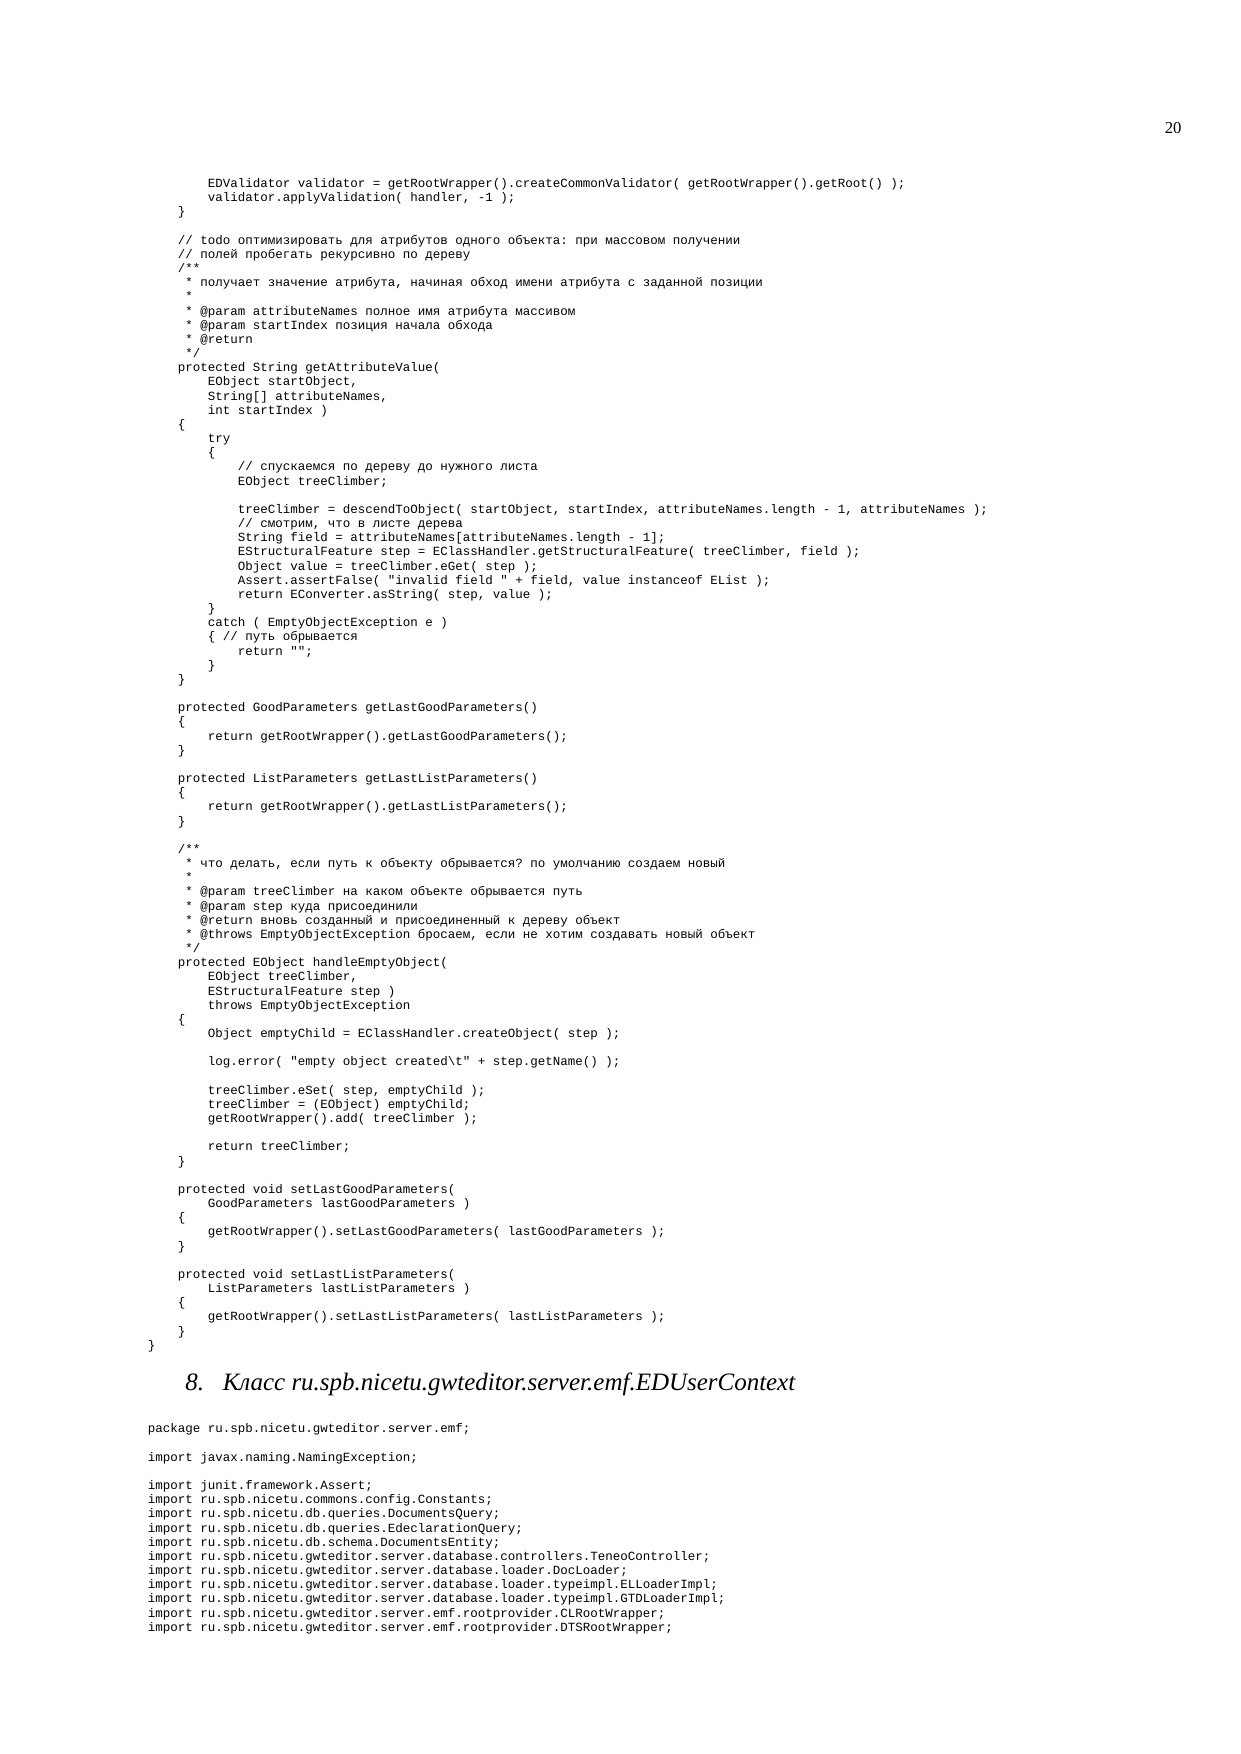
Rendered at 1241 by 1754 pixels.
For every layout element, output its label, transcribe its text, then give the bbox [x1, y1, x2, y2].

text validator.applyValidation( handler, -1 ); [148, 191, 1181, 205]
text } [148, 1239, 1181, 1254]
text * @return вновь созданный и присоединенный к дереву объект [148, 914, 1181, 928]
text treeClimber = descendToObject( startObject, startIndex, attributeNames.length - 1, attributeNames ); [148, 503, 1181, 517]
text catch ( EmptyObjectException e ) [148, 616, 1181, 630]
text { [148, 1013, 1181, 1027]
text Assert.assertFalse( "invalid field " + field, value instanceof EList ); [148, 574, 1181, 588]
text String field = attributeNames[attributeNames.length - 1]; [148, 531, 1181, 545]
text protected void setLastGoodParameters( [148, 1183, 1181, 1197]
text return ""; [148, 644, 1181, 659]
text protected void setLastListParameters( [148, 1268, 1181, 1282]
text { [148, 446, 1181, 460]
text return treeClimber; [148, 1140, 1181, 1154]
text */ [148, 347, 1181, 361]
text } [148, 602, 1181, 616]
text { [148, 715, 1181, 729]
text } [148, 1324, 1181, 1339]
text return getRootWrapper().getLastListParameters(); [148, 800, 1181, 814]
text { [148, 1211, 1181, 1225]
text protected EObject handleEmptyObject( [148, 956, 1181, 970]
text getRootWrapper().add( treeClimber ); [148, 1112, 1181, 1126]
text */ [148, 942, 1181, 956]
text import ru.spb.nicetu.commons.config.Constants; [148, 1493, 1181, 1507]
text package ru.spb.nicetu.gwteditor.server.emf; [148, 1422, 1181, 1437]
text } [148, 1339, 1181, 1353]
text // полей пробегать рекурсивно по дереву [148, 248, 1181, 262]
text } [148, 744, 1181, 758]
text { [148, 1296, 1181, 1310]
text protected GoodParameters getLastGoodParameters() [148, 701, 1181, 715]
text EDValidator validator = getRootWrapper().createCommonValidator( getRootWrapper().getRoot() ); [148, 177, 1181, 191]
text treeClimber = (EObject) emptyChild; [148, 1098, 1181, 1112]
text * @throws EmptyObjectException бросаем, если не хотим создавать новый объект [148, 928, 1181, 942]
text } [148, 1154, 1181, 1169]
text // todo оптимизировать для атрибутов одного объекта: при массовом получении [148, 234, 1181, 248]
text EStructuralFeature step ) [148, 984, 1181, 999]
text * @param attributeNames полное имя атрибута массивом [148, 304, 1181, 319]
text } [148, 673, 1181, 687]
text import ru.spb.nicetu.gwteditor.server.database.loader.DocLoader; [148, 1564, 1181, 1578]
text * @param startIndex позиция начала обхода [148, 319, 1181, 333]
text import ru.spb.nicetu.db.queries.EdeclarationQuery; [148, 1522, 1181, 1536]
text } [148, 659, 1181, 673]
text EObject treeClimber, [148, 970, 1181, 984]
text * [148, 871, 1181, 885]
text { [148, 786, 1181, 800]
text GoodParameters lastGoodParameters ) [148, 1197, 1181, 1211]
text } [148, 814, 1181, 829]
text { [148, 418, 1181, 432]
text * @param step куда присоединили [148, 899, 1181, 914]
text * что делать, если путь к объекту обрывается? по умолчанию создаем новый [148, 857, 1181, 871]
text try [148, 432, 1181, 446]
text import ru.spb.nicetu.gwteditor.server.database.loader.typeimpl.ELLoaderImpl; [148, 1578, 1181, 1592]
text import ru.spb.nicetu.gwteditor.server.emf.rootprovider.CLRootWrapper; [148, 1607, 1181, 1621]
text String[] attributeNames, [148, 389, 1181, 404]
text // спускаемся по дереву до нужного листа [148, 460, 1181, 474]
text getRootWrapper().setLastListParameters( lastListParameters ); [148, 1310, 1181, 1324]
text Object value = treeClimber.eGet( step ); [148, 559, 1181, 574]
text /** [148, 843, 1181, 857]
text ListParameters lastListParameters ) [148, 1282, 1181, 1296]
text import ru.spb.nicetu.gwteditor.server.database.controllers.TeneoController; [148, 1550, 1181, 1564]
text getRootWrapper().setLastGoodParameters( lastGoodParameters ); [148, 1225, 1181, 1239]
text return EConverter.asString( step, value ); [148, 588, 1181, 602]
text * [148, 290, 1181, 304]
text * получает значение атрибута, начиная обход имени атрибута с заданной позиции [148, 276, 1181, 290]
text int startIndex ) [148, 404, 1181, 418]
list Класс ru.spb.nicetu.gwteditor.server.emf.EDUserContext [185, 1367, 1181, 1396]
text protected String getAttributeValue( [148, 361, 1181, 375]
text } [148, 205, 1181, 219]
text log.error( "empty object created\t" + step.getName() ); [148, 1055, 1181, 1069]
text import ru.spb.nicetu.gwteditor.server.database.loader.typeimpl.GTDLoaderImpl; [148, 1592, 1181, 1607]
text EStructuralFeature step = EClassHandler.getStructuralFeature( treeClimber, field ); [148, 545, 1181, 559]
text * @param treeClimber на каком объекте обрывается путь [148, 885, 1181, 899]
text return getRootWrapper().getLastGoodParameters(); [148, 729, 1181, 744]
text import junit.framework.Assert; [148, 1479, 1181, 1493]
text // смотрим, что в листе дерева [148, 517, 1181, 531]
text * @return [148, 333, 1181, 347]
text import ru.spb.nicetu.db.queries.DocumentsQuery; [148, 1507, 1181, 1522]
text EObject treeClimber; [148, 474, 1181, 489]
text import ru.spb.nicetu.gwteditor.server.emf.rootprovider.DTSRootWrapper; [148, 1621, 1181, 1635]
text EObject startObject, [148, 375, 1181, 389]
text import ru.spb.nicetu.db.schema.DocumentsEntity; [148, 1536, 1181, 1550]
text Object emptyChild = EClassHandler.createObject( step ); [148, 1027, 1181, 1041]
text /** [148, 262, 1181, 276]
text protected ListParameters getLastListParameters() [148, 772, 1181, 786]
text { // путь обрывается [148, 630, 1181, 644]
text treeClimber.eSet( step, emptyChild ); [148, 1084, 1181, 1098]
text import javax.naming.NamingException; [148, 1451, 1181, 1465]
text throws EmptyObjectException [148, 999, 1181, 1013]
